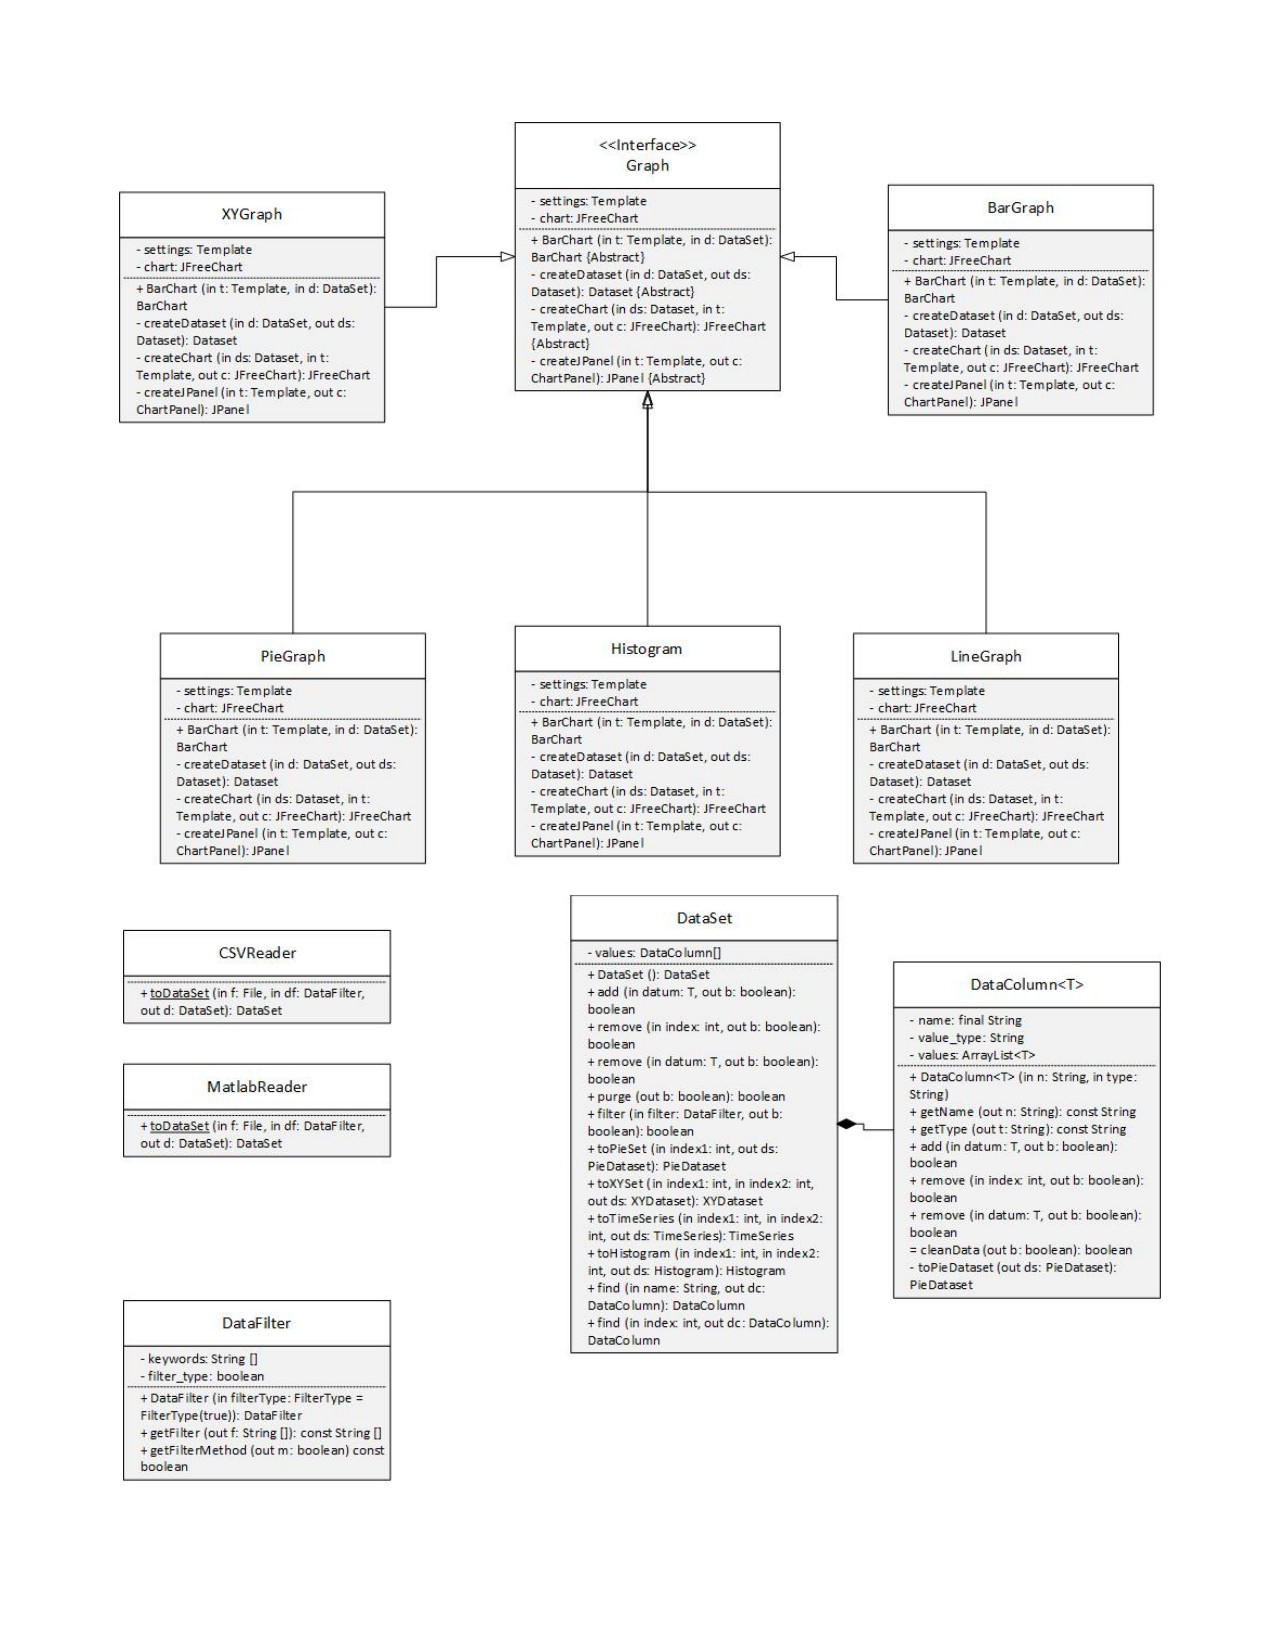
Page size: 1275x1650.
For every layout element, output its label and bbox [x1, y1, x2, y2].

picture [118, 121, 1157, 867]
picture [122, 895, 1162, 1483]
